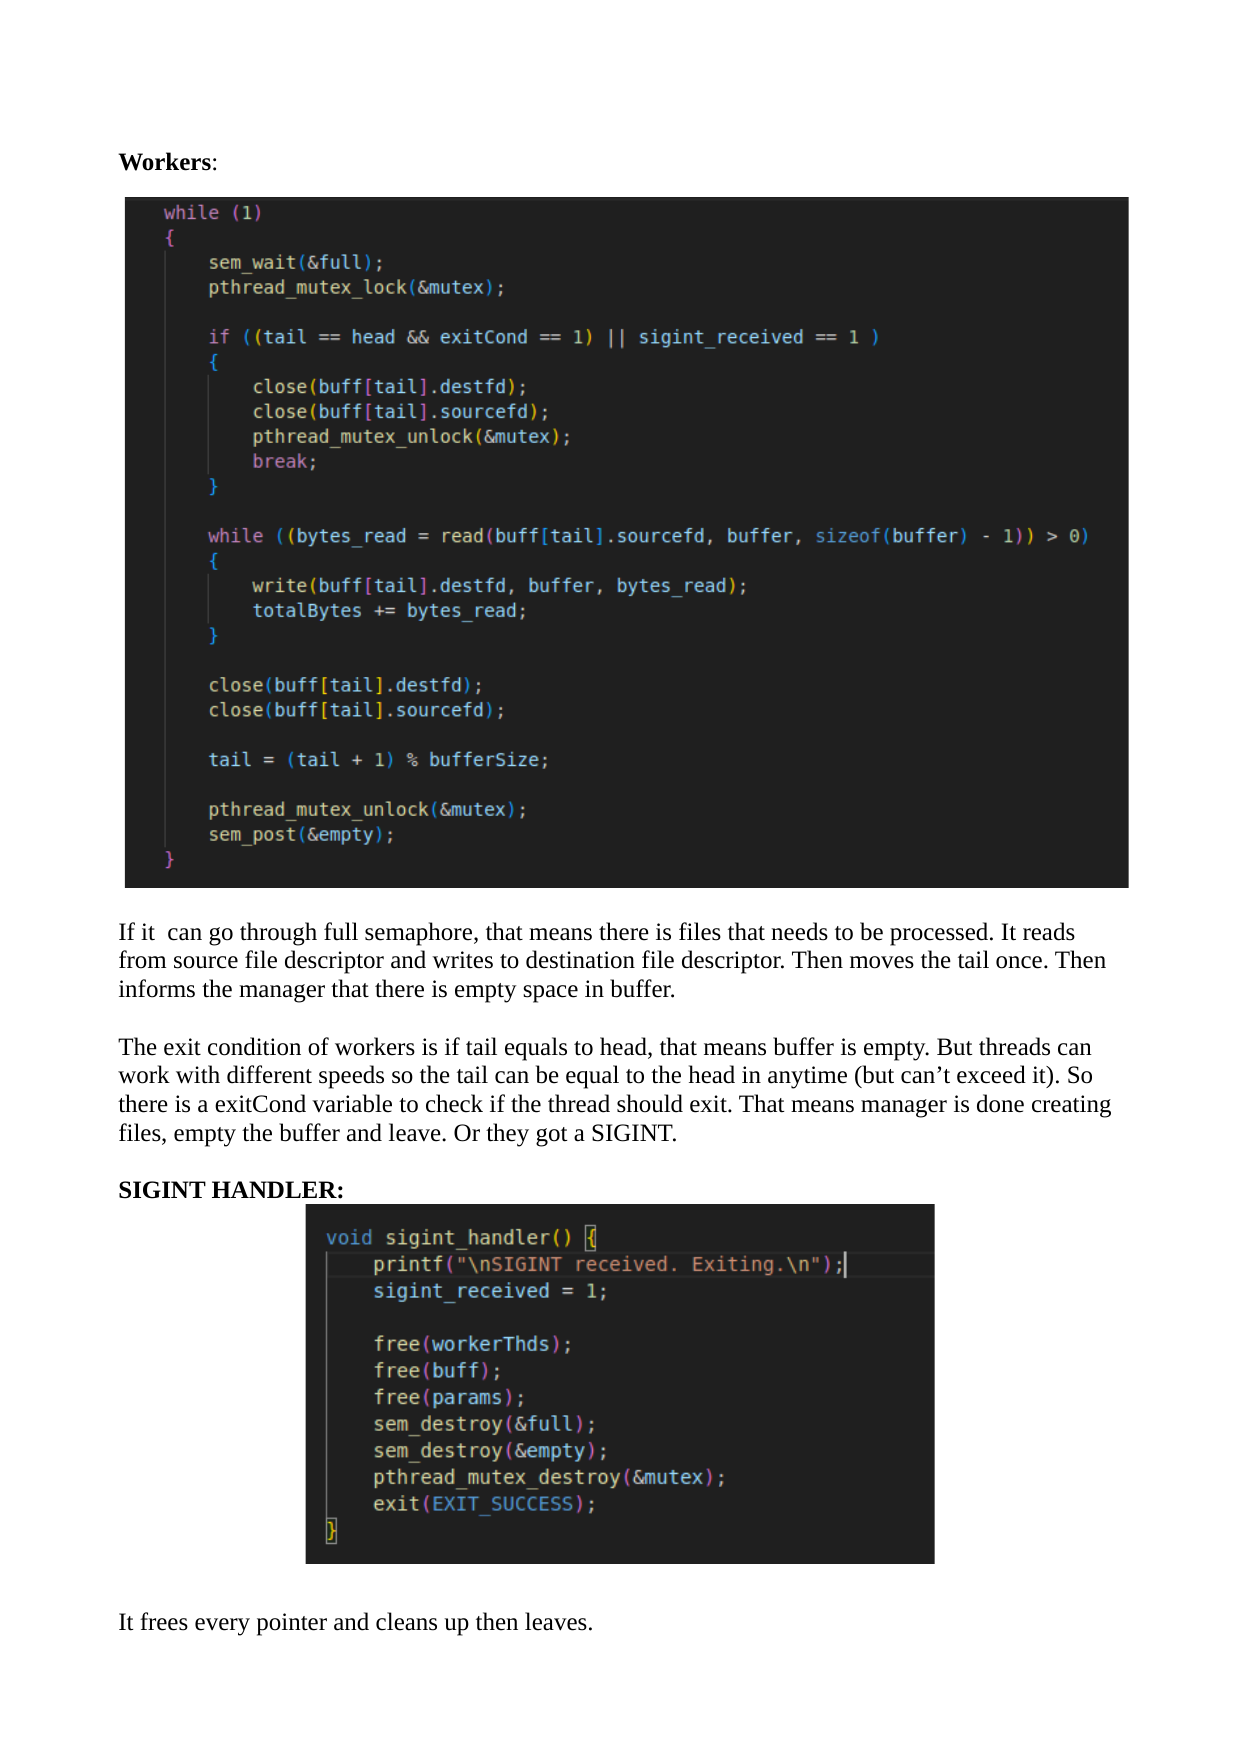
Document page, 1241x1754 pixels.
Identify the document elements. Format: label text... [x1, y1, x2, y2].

picture [305, 1204, 935, 1564]
text SIGINT HANDLER: [118, 1176, 1122, 1204]
picture [124, 197, 1129, 888]
text Workers: [118, 147, 1122, 176]
text It frees every pointer and cleans up then leaves. [118, 1607, 1122, 1636]
text If it can go through full semaphore, that means there is files that needs to be processed. It reads from source file descriptor and writes to destination file descriptor. Then moves the tail once. Then informs the manager that there is empty space in buffer. [118, 917, 1122, 1003]
text The exit condition of workers is if tail equals to head, that means buffer is empty. But threads can work with different speeds so the tail can be equal to the head in anytime (but can’t exceed it). So there is a exitCond variable to check if the thread should exit. That means manager is done creating files, empty the buffer and leave. Or they got a SIGINT. [118, 1032, 1122, 1147]
